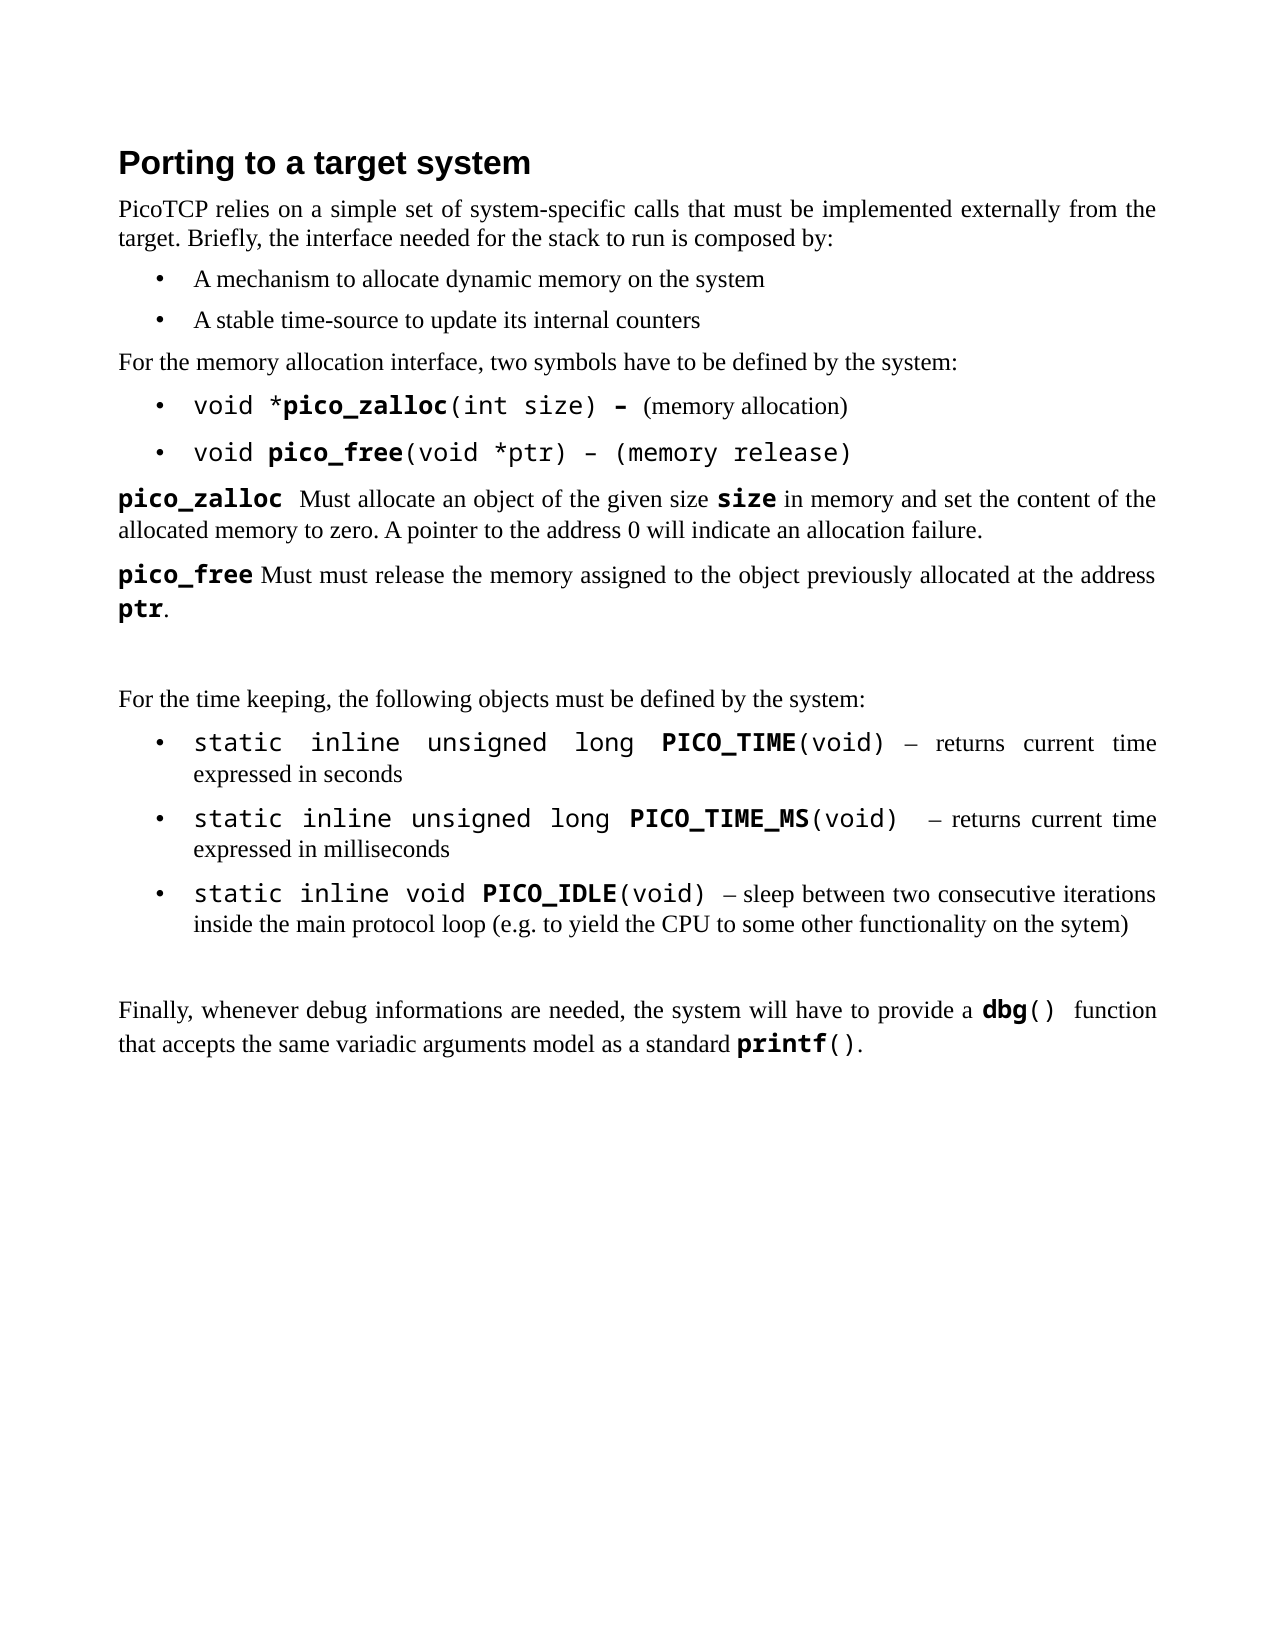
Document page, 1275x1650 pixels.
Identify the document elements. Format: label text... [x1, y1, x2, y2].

list static inline unsigned long PICO_TIME_MS(void) – returns current time expressed in milliseconds [156, 800, 1157, 863]
list A mechanism to allocate dynamic memory on the system [156, 264, 1157, 293]
text PicoTCP relies on a simple set of system-specific calls that must be implemented externally from the target. Briefly, the interface needed for the stack to run is composed by: [118, 194, 1157, 252]
text Finally, whenever debug informations are needed, the system will have to provide a dbg() function that accepts the same variadic arguments model as a standard printf(). [118, 992, 1157, 1060]
text For the memory allocation interface, two symbols have to be defined by the system: [118, 347, 1157, 376]
text pico_free Must must release the memory assigned to the object previously allocated at the address ptr. [118, 556, 1157, 624]
list void *pico_zalloc(int size) – (memory allocation) [156, 388, 1157, 422]
subtitle Porting to a target system [118, 143, 1157, 182]
text pico_zalloc Must allocate an object of the given size size in memory and set the content of the allocated memory to zero. A pointer to the address 0 will indicate an allocation failure. [118, 481, 1157, 544]
list A stable time-source to update its internal counters [156, 306, 1157, 334]
text For the time keeping, the following objects must be defined by the system: [118, 684, 1157, 712]
list static inline unsigned long PICO_TIME(void) – returns current time expressed in seconds [156, 725, 1157, 788]
list void pico_free(void *ptr) – (memory release) [156, 434, 1157, 469]
list static inline void PICO_IDLE(void) – sleep between two consecutive iterations inside the main protocol loop (e.g. to yield the CPU to some other functionality on the sytem) [156, 876, 1157, 938]
